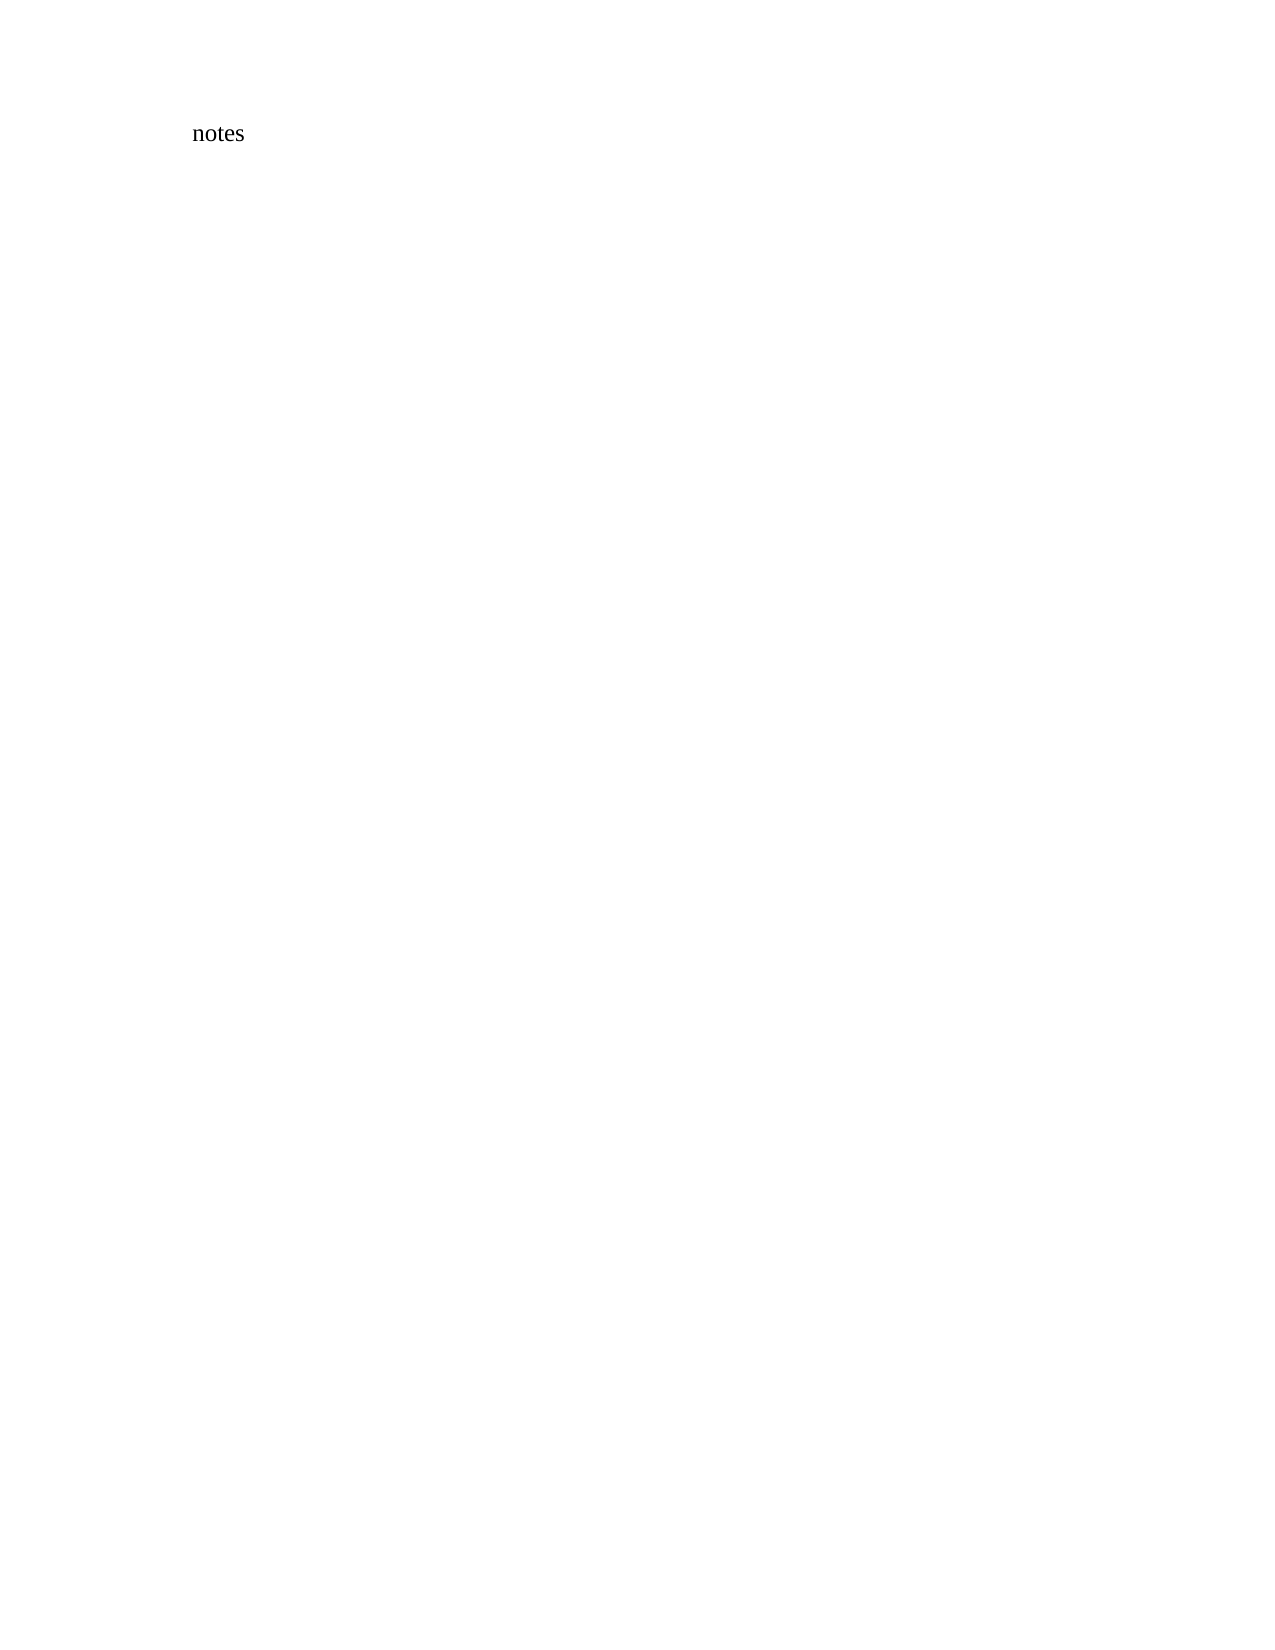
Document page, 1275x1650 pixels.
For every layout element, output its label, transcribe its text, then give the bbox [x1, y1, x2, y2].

text notes [118, 118, 1157, 147]
